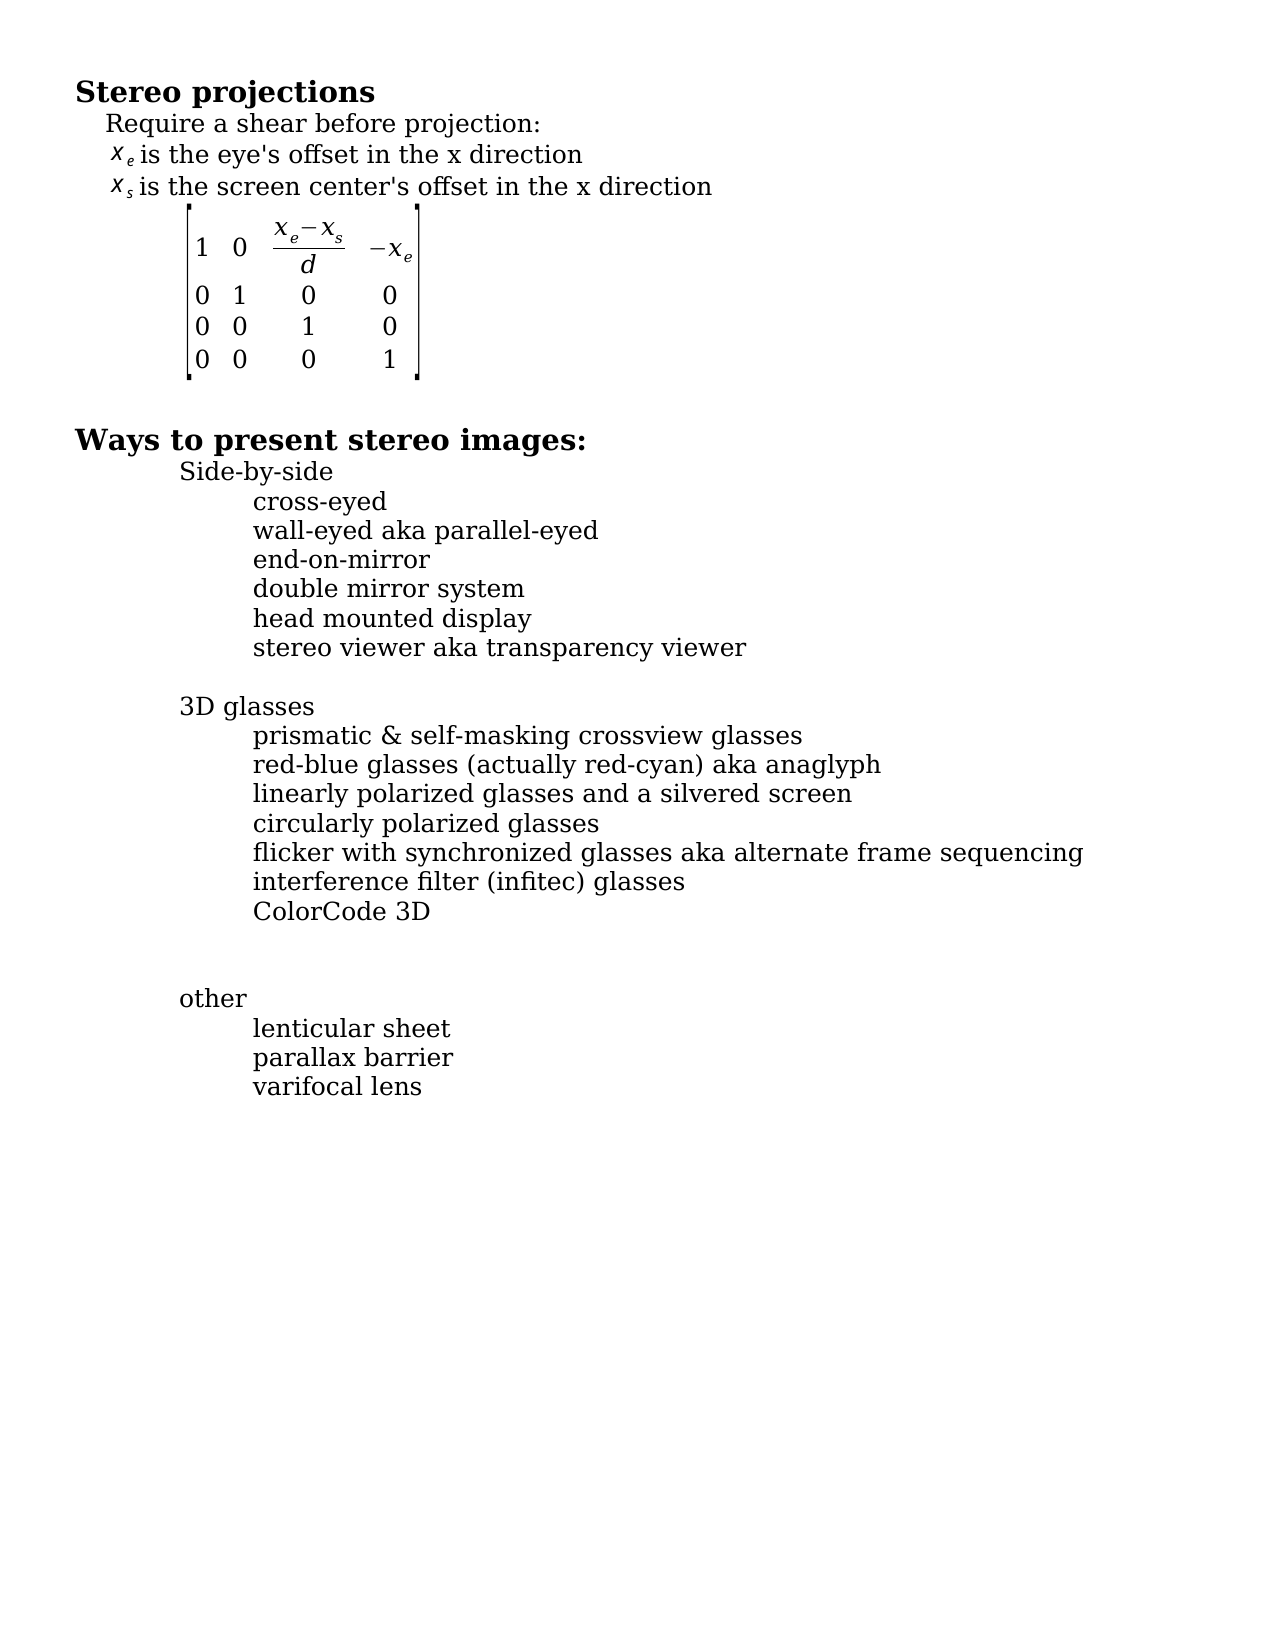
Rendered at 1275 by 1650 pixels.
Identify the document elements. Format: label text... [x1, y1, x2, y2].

text double mirror system [105, 575, 1200, 604]
text wall-eyed aka parallel-eyed [105, 516, 1200, 545]
text prismatic & self-masking crossview glasses [105, 721, 1200, 750]
text Require a shear before projection: [105, 109, 1200, 139]
text ColorCode 3D [105, 897, 1200, 926]
text linearly polarized glasses and a silvered screen [105, 779, 1200, 809]
text is the eye's offset in the x direction [105, 139, 1200, 171]
text end-on-mirror [105, 545, 1200, 575]
text interference filter (infitec) glasses [105, 867, 1200, 897]
text is the screen center's offset in the x direction [105, 171, 1200, 203]
text lenticular sheet [105, 1014, 1200, 1043]
text Side-by-side [105, 458, 1200, 487]
text flicker with synchronized glasses aka alternate frame sequencing [105, 838, 1200, 867]
text head mounted display [105, 604, 1200, 633]
text parallax barrier [105, 1043, 1200, 1072]
text varifocal lens [105, 1072, 1200, 1102]
text circularly polarized glasses [105, 809, 1200, 838]
text stereo viewer aka transparency viewer [105, 633, 1200, 662]
text other [105, 984, 1200, 1014]
subtitle Ways to present stereo images: [75, 423, 1200, 458]
text 3D glasses [105, 692, 1200, 721]
subtitle Stereo projections [75, 75, 1200, 109]
text cross-eyed [105, 487, 1200, 516]
text red-blue glasses (actually red-cyan) aka anaglyph [105, 750, 1200, 779]
